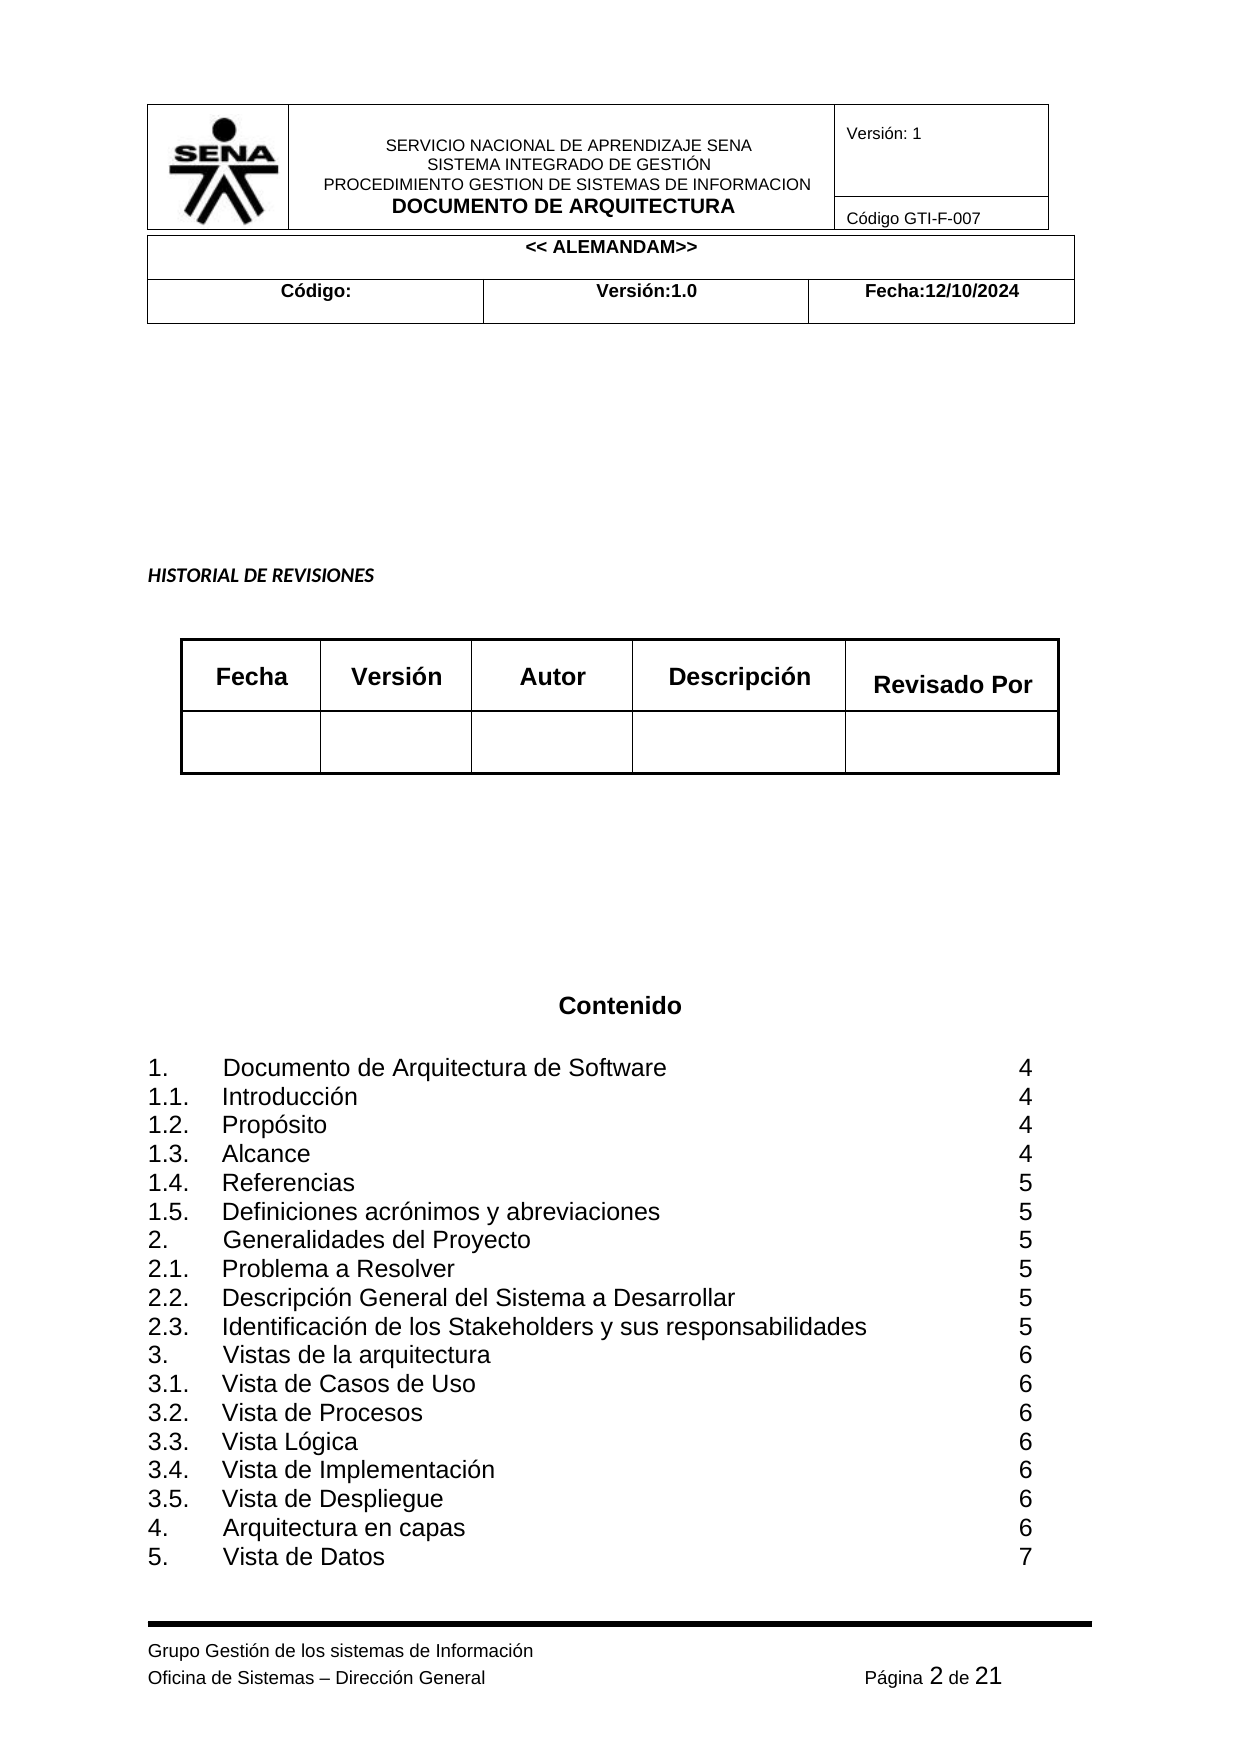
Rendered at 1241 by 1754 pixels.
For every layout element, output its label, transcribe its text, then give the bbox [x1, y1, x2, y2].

text 3.3. Vista Lógica 6 [148, 1427, 1092, 1455]
table_header Descripción [633, 641, 845, 710]
table_cell [321, 712, 471, 772]
table_header Revisado Por [846, 641, 1057, 710]
table_header Autor [472, 641, 632, 710]
text 3.2. Vista de Procesos 6 [148, 1398, 1092, 1427]
text 3.1. Vista de Casos de Uso 6 [148, 1369, 1092, 1398]
text 2.2. Descripción General del Sistema a Desarrollar 5 [148, 1283, 1092, 1312]
text 3.4. Vista de Implementación 6 [148, 1455, 1092, 1484]
text 3. Vistas de la arquitectura 6 [148, 1340, 1092, 1369]
text 1.5. Definiciones acrónimos y abreviaciones 5 [148, 1197, 1092, 1225]
text 1.1. Introducción 4 [148, 1082, 1092, 1110]
text Contenido [148, 991, 1092, 1020]
text 1. Documento de Arquitectura de Software 4 [148, 1053, 1092, 1082]
table_cell [472, 712, 632, 772]
text HISTORIAL DE REVISIONES [148, 562, 1092, 587]
text 1.3. Alcance 4 [148, 1139, 1092, 1168]
text 1.4. Referencias 5 [148, 1168, 1092, 1197]
table_cell [183, 712, 320, 772]
text 1.2. Propósito 4 [148, 1110, 1092, 1139]
picture [167, 114, 281, 229]
text 2.3. Identificación de los Stakeholders y sus responsabilidades 5 [148, 1312, 1092, 1340]
text 2. Generalidades del Proyecto 5 [148, 1225, 1092, 1254]
text 4. Arquitectura en capas 6 [148, 1513, 1092, 1542]
table_header Fecha [183, 641, 320, 710]
text 5. Vista de Datos 7 [148, 1542, 1092, 1570]
text 3.5. Vista de Despliegue 6 [148, 1484, 1092, 1513]
table_cell [846, 712, 1057, 772]
text 2.1. Problema a Resolver 5 [148, 1254, 1092, 1283]
table_cell [633, 712, 845, 772]
table_header Versión [321, 641, 471, 710]
